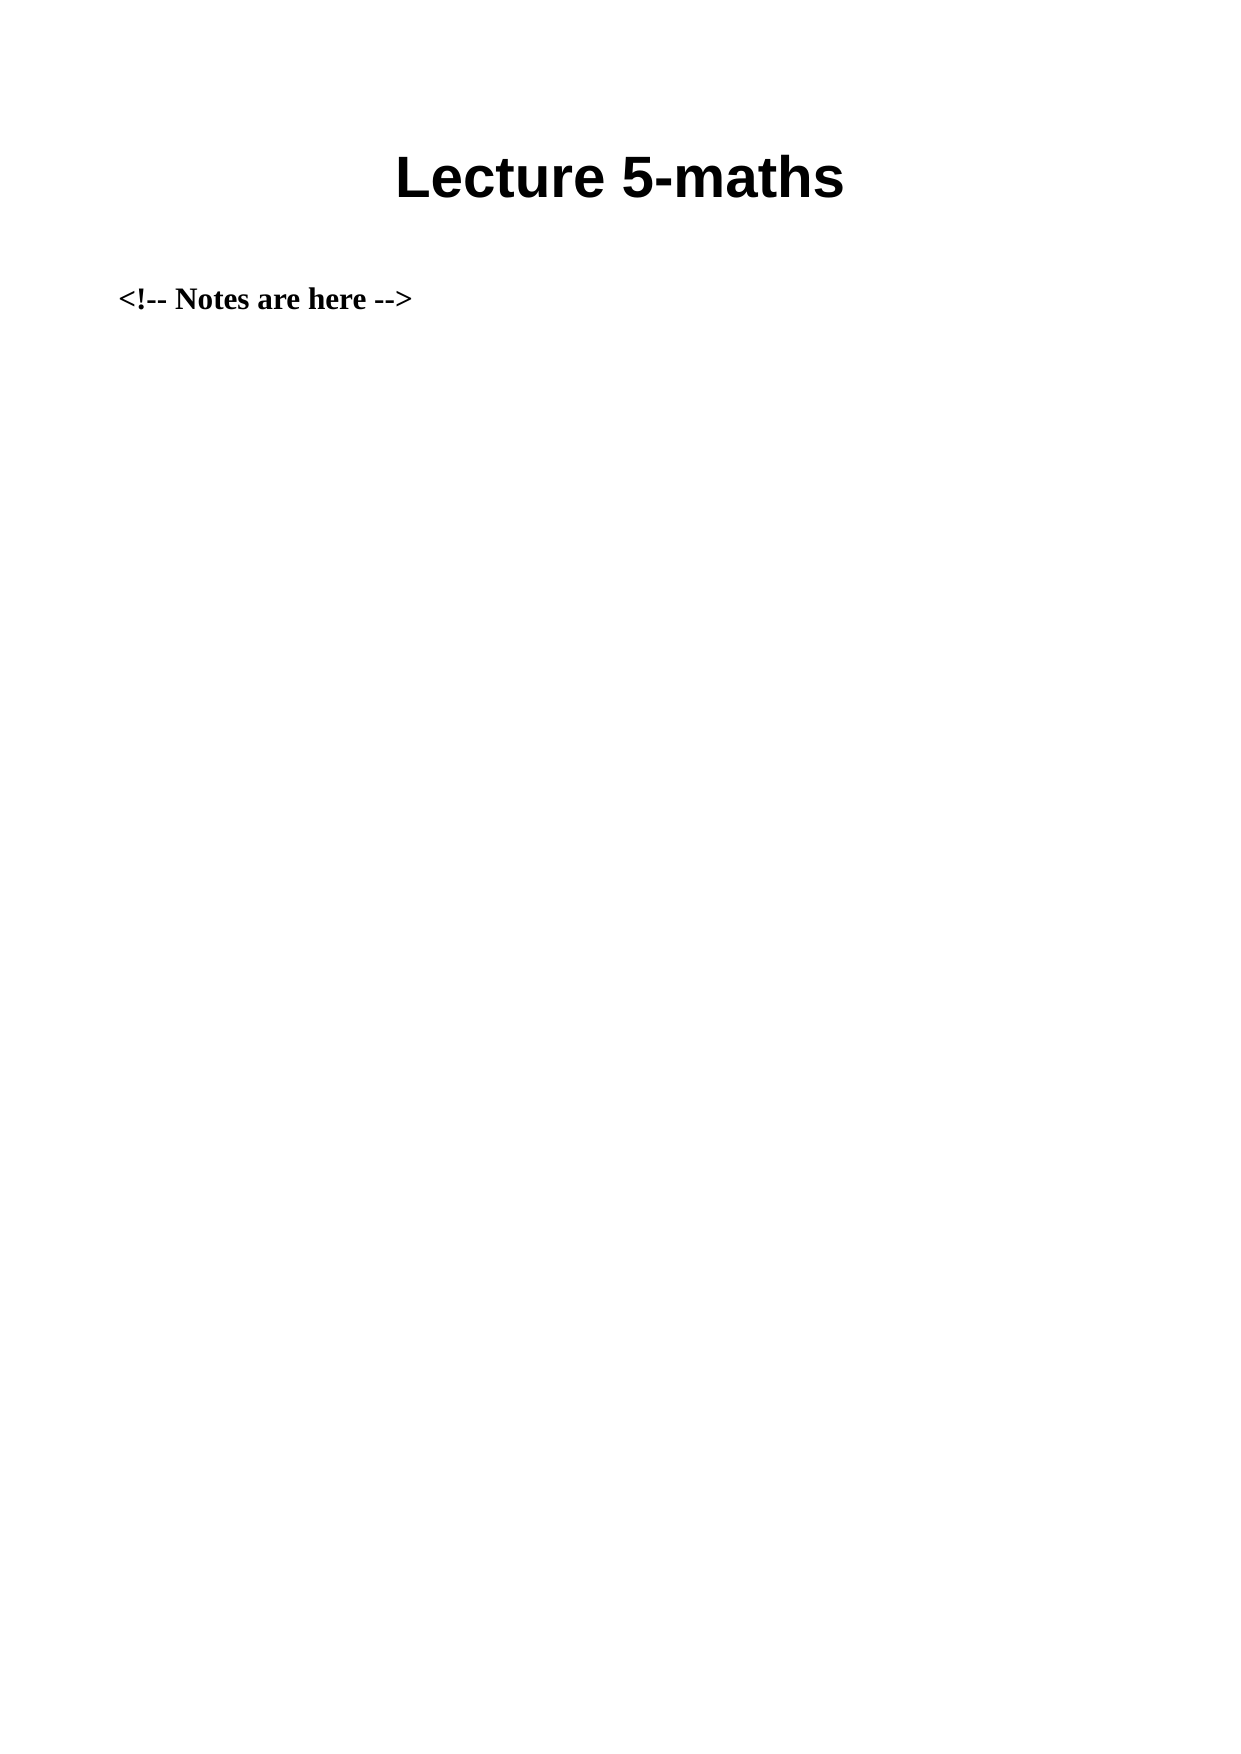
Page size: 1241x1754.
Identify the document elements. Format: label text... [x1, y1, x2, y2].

text <!-- Notes are here --> [118, 280, 1122, 316]
title Lecture 5-maths [118, 143, 1122, 210]
